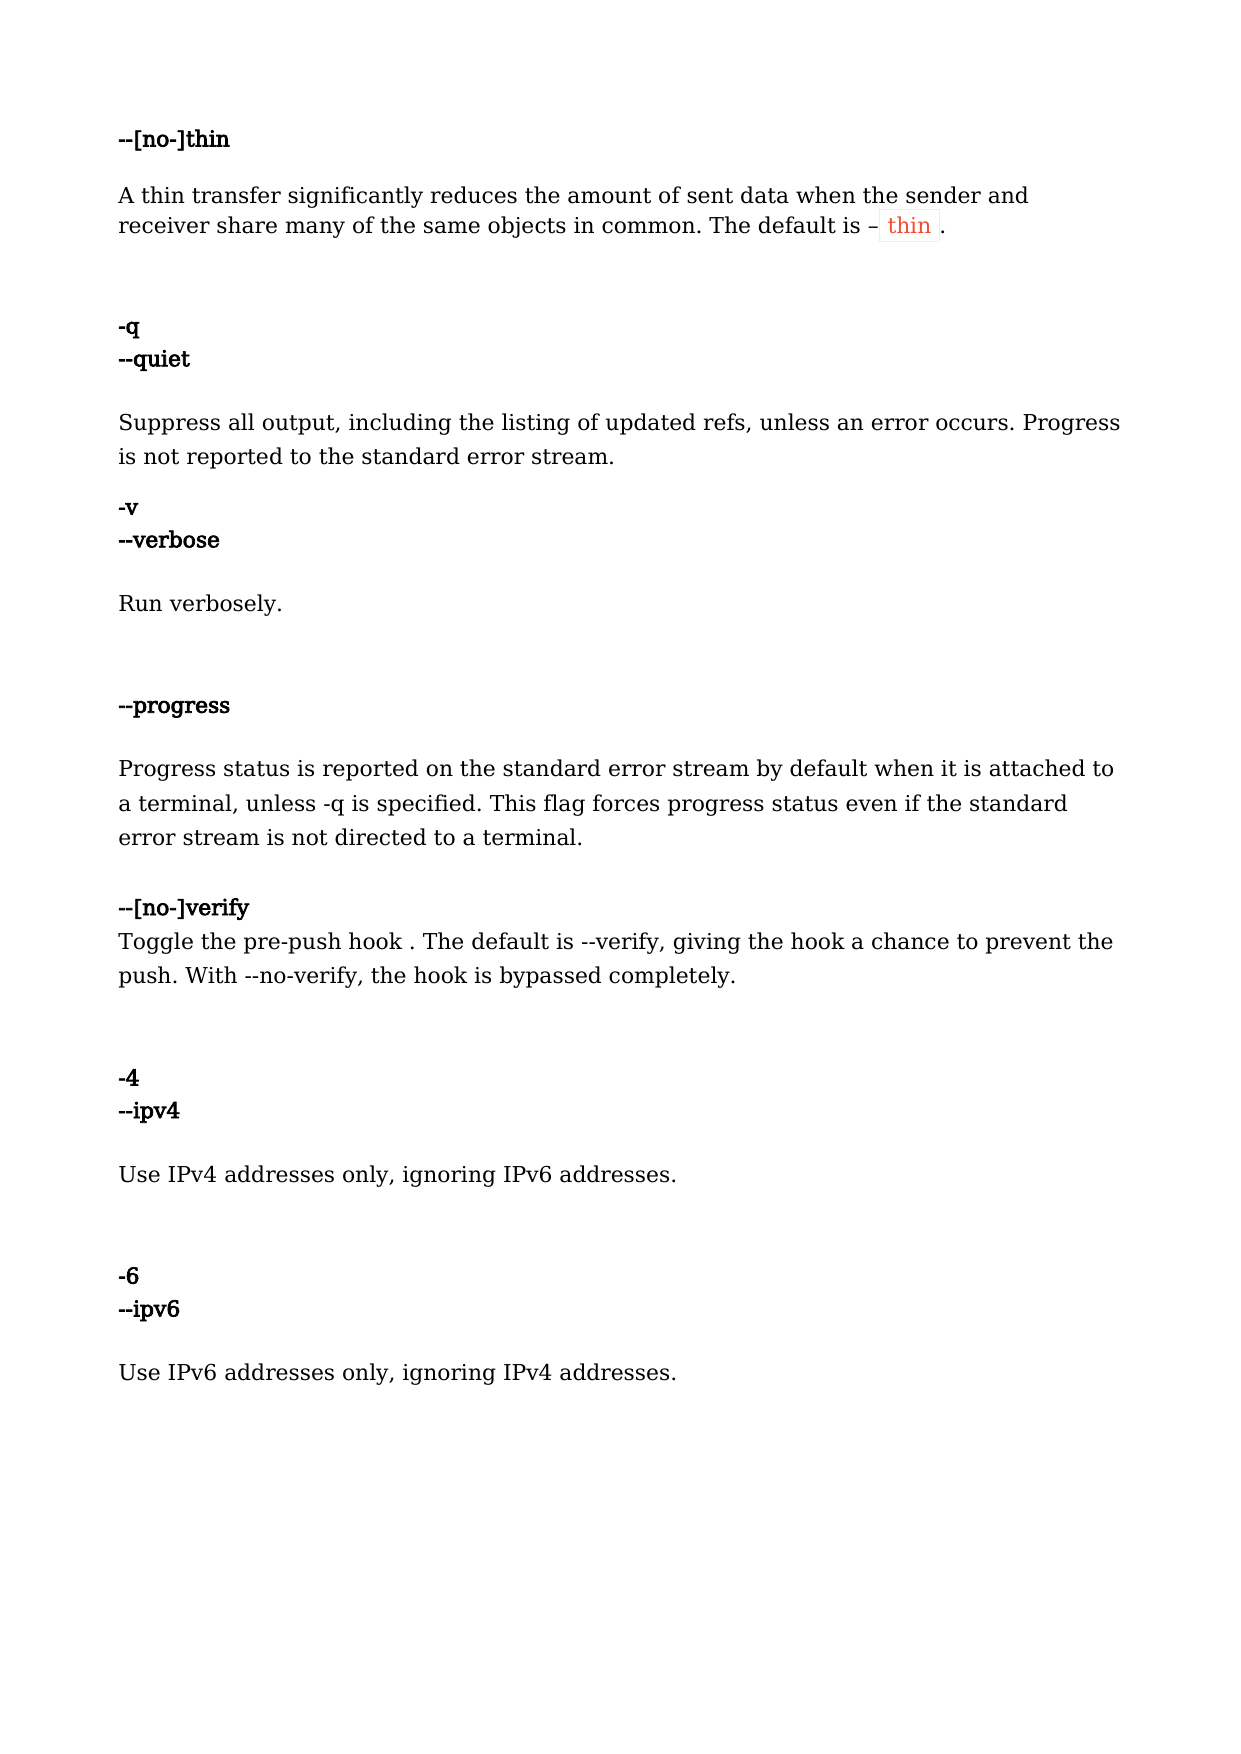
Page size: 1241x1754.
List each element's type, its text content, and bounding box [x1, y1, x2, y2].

text Progress status is reported on the standard error stream by default when it is attached to a terminal, unless -q is specified. This flag forces progress status even if the standard error stream is not directed to a terminal. [118, 747, 1122, 850]
subtitle --progress [118, 684, 1122, 717]
subtitle --verbose [118, 519, 1122, 552]
subtitle -v [118, 486, 1122, 519]
text A thin transfer significantly reduces the amount of sent data when the sender and receiver share many of the same objects in common. The default is –thin. [118, 180, 1122, 241]
text Suppress all output, including the listing of updated refs, unless an error occurs. Progress is not reported to the standard error stream. [118, 400, 1122, 469]
subtitle -6 [118, 1255, 1122, 1288]
subtitle --ipv4 [118, 1090, 1122, 1123]
subtitle --quiet [118, 338, 1122, 371]
subtitle --[no-]verify [118, 867, 1122, 919]
text Use IPv4 addresses only, ignoring IPv6 addresses. [118, 1152, 1122, 1187]
subtitle -q [118, 305, 1122, 338]
text Run verbosely. [118, 581, 1122, 616]
text Use IPv6 addresses only, ignoring IPv4 addresses. [118, 1350, 1122, 1385]
subtitle --[no-]thin [118, 118, 1122, 151]
subtitle --ipv6 [118, 1288, 1122, 1321]
text Toggle the pre-push hook . The default is --verify, giving the hook a chance to prevent the push. With --no-verify, the hook is bypassed completely. [118, 919, 1122, 988]
subtitle -4 [118, 1057, 1122, 1090]
